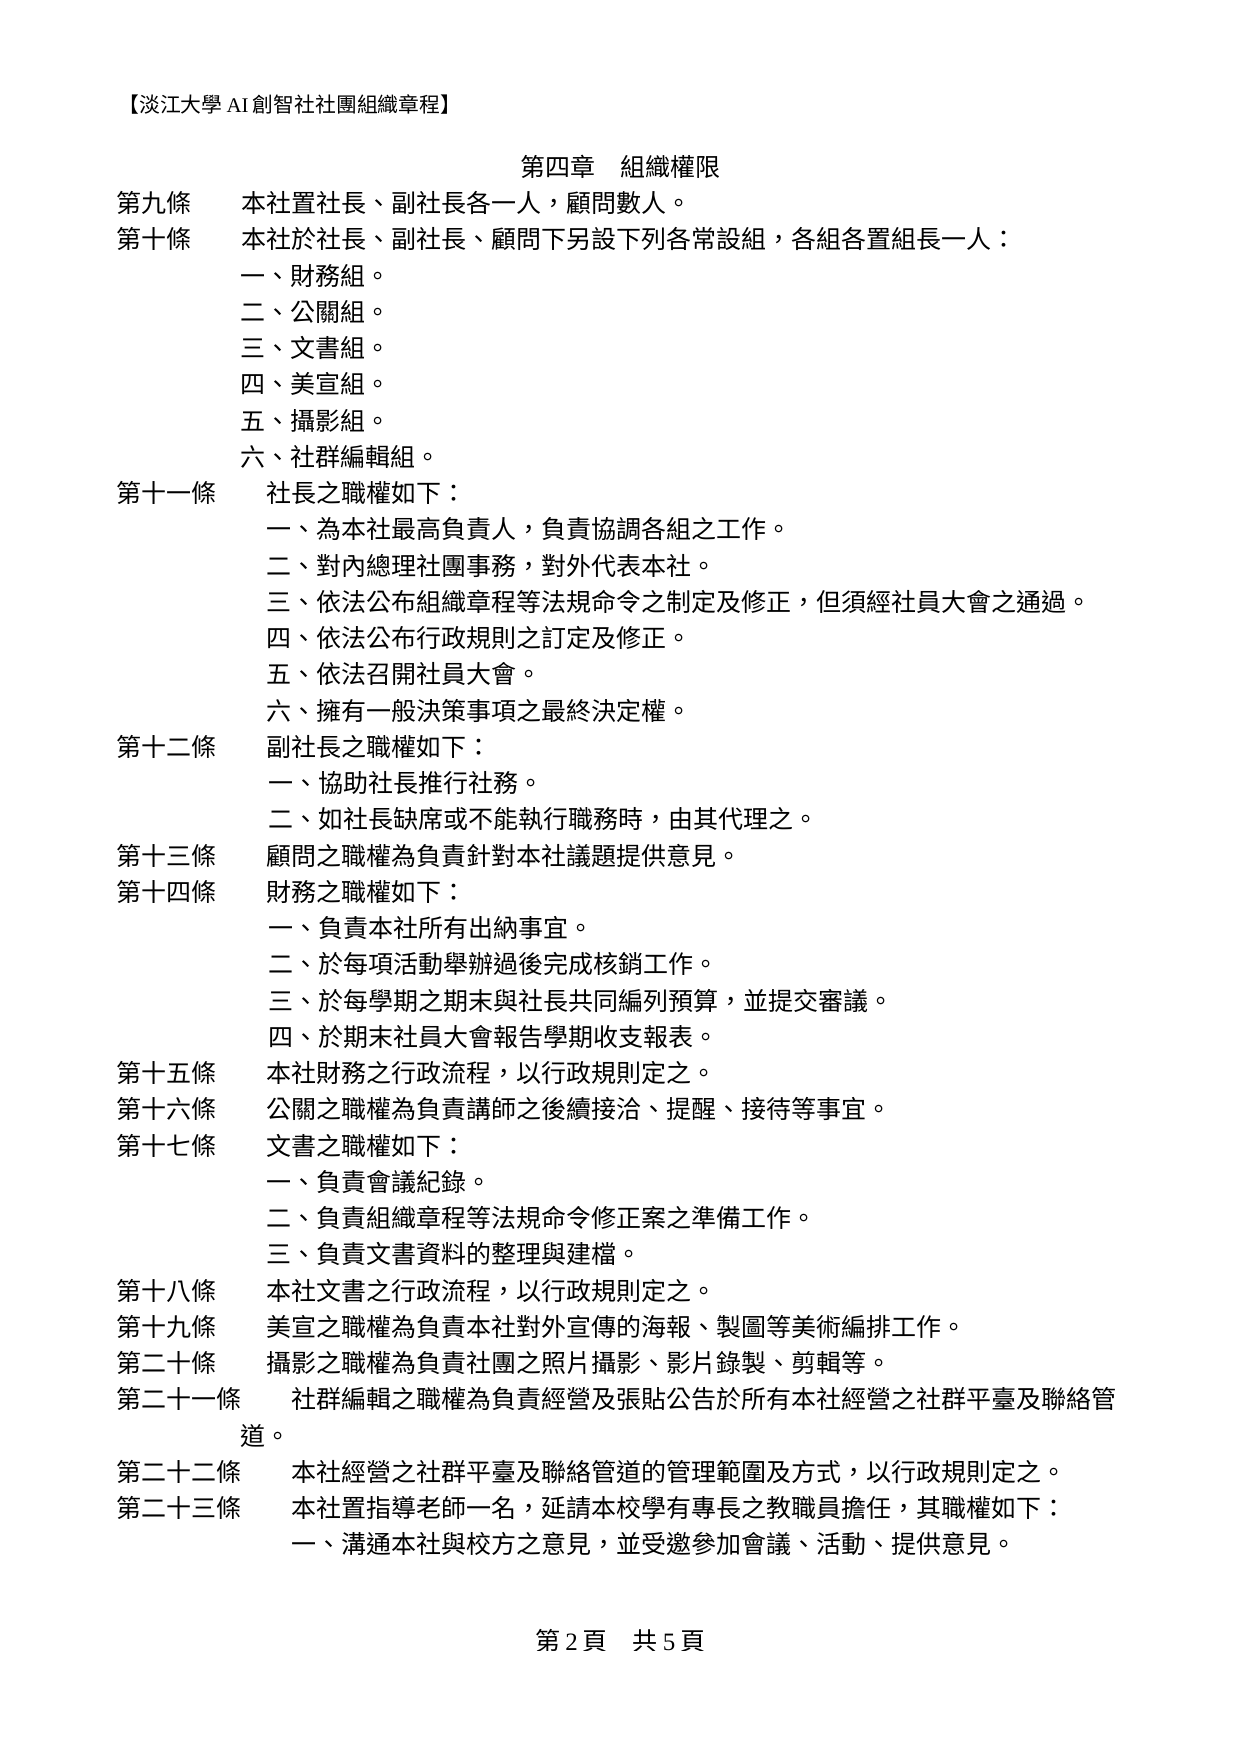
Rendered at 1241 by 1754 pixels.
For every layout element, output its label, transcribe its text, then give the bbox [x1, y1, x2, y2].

text 一、財務組。 [241, 256, 1122, 292]
text 六、社群編輯組。 [241, 437, 1122, 474]
text 二、如社長缺席或不能執行職務時，由其代理之。 [266, 800, 1122, 836]
text 五、攝影組。 [241, 401, 1122, 437]
text 第十九條 美宣之職權為負責本社對外宣傳的海報、製圖等美術編排工作。 [117, 1307, 1122, 1344]
text 二、於每項活動舉辦過後完成核銷工作。 [269, 945, 1122, 981]
text 第十三條 顧問之職權為負責針對本社議題提供意見。 [117, 836, 1122, 872]
text 第二十二條 本社經營之社群平臺及聯絡管道的管理範圍及方式，以行政規則定之。 [117, 1452, 1122, 1489]
text 第十八條 本社文書之行政流程，以行政規則定之。 [117, 1271, 1122, 1307]
text 第十七條 文書之職權如下： [117, 1126, 1122, 1162]
text 第四章 組織權限 [118, 147, 1122, 184]
text 四、依法公布行政規則之訂定及修正。 [266, 619, 1122, 655]
text 第二十條 攝影之職權為負責社團之照片攝影、影片錄製、剪輯等。 [117, 1344, 1122, 1380]
text 一、負責本社所有出納事宜。 [269, 909, 1122, 945]
text 三、負責文書資料的整理與建檔。 [266, 1235, 1122, 1271]
text 一、協助社長推行社務。 [266, 764, 1122, 800]
text 第十條 本社於社長、副社長、顧問下另設下列各常設組，各組各置組長一人： [117, 220, 1122, 256]
text 五、依法召開社員大會。 [266, 655, 1122, 691]
text 三、依法公布組織章程等法規命令之制定及修正，但須經社員大會之通過。 [266, 582, 1122, 619]
text 第二十三條 本社置指導老師一名，延請本校學有專長之教職員擔任，其職權如下： [117, 1489, 1122, 1525]
text 第十五條 本社財務之行政流程，以行政規則定之。 [117, 1054, 1122, 1090]
text 第九條 本社置社長、副社長各一人，顧問數人。 [117, 184, 1122, 220]
text 一、為本社最高負責人，負責協調各組之工作。 [266, 510, 1122, 546]
text 六、擁有一般決策事項之最終決定權。 [266, 691, 1122, 727]
text 第二十一條 社群編輯之職權為負責經營及張貼公告於所有本社經營之社群平臺及聯絡管道。 [117, 1380, 1122, 1452]
text 四、於期末社員大會報告學期收支報表。 [269, 1017, 1122, 1054]
text 第十二條 副社長之職權如下： [117, 727, 1122, 764]
text 三、於每學期之期末與社長共同編列預算，並提交審議。 [269, 981, 1122, 1017]
text 三、文書組。 [241, 329, 1122, 365]
text 二、負責組織章程等法規命令修正案之準備工作。 [266, 1199, 1122, 1235]
text 二、公關組。 [241, 292, 1122, 329]
text 第十一條 社長之職權如下： [117, 474, 1122, 510]
text 二、對內總理社團事務，對外代表本社。 [266, 546, 1122, 582]
text 四、美宣組。 [241, 365, 1122, 401]
text 一、負責會議紀錄。 [266, 1162, 1122, 1199]
text 第十四條 財務之職權如下： [117, 872, 1122, 909]
text 第十六條 公關之職權為負責講師之後續接洽、提醒、接待等事宜。 [117, 1090, 1122, 1126]
text 一、溝通本社與校方之意見，並受邀參加會議、活動、提供意見。 [291, 1525, 1122, 1561]
